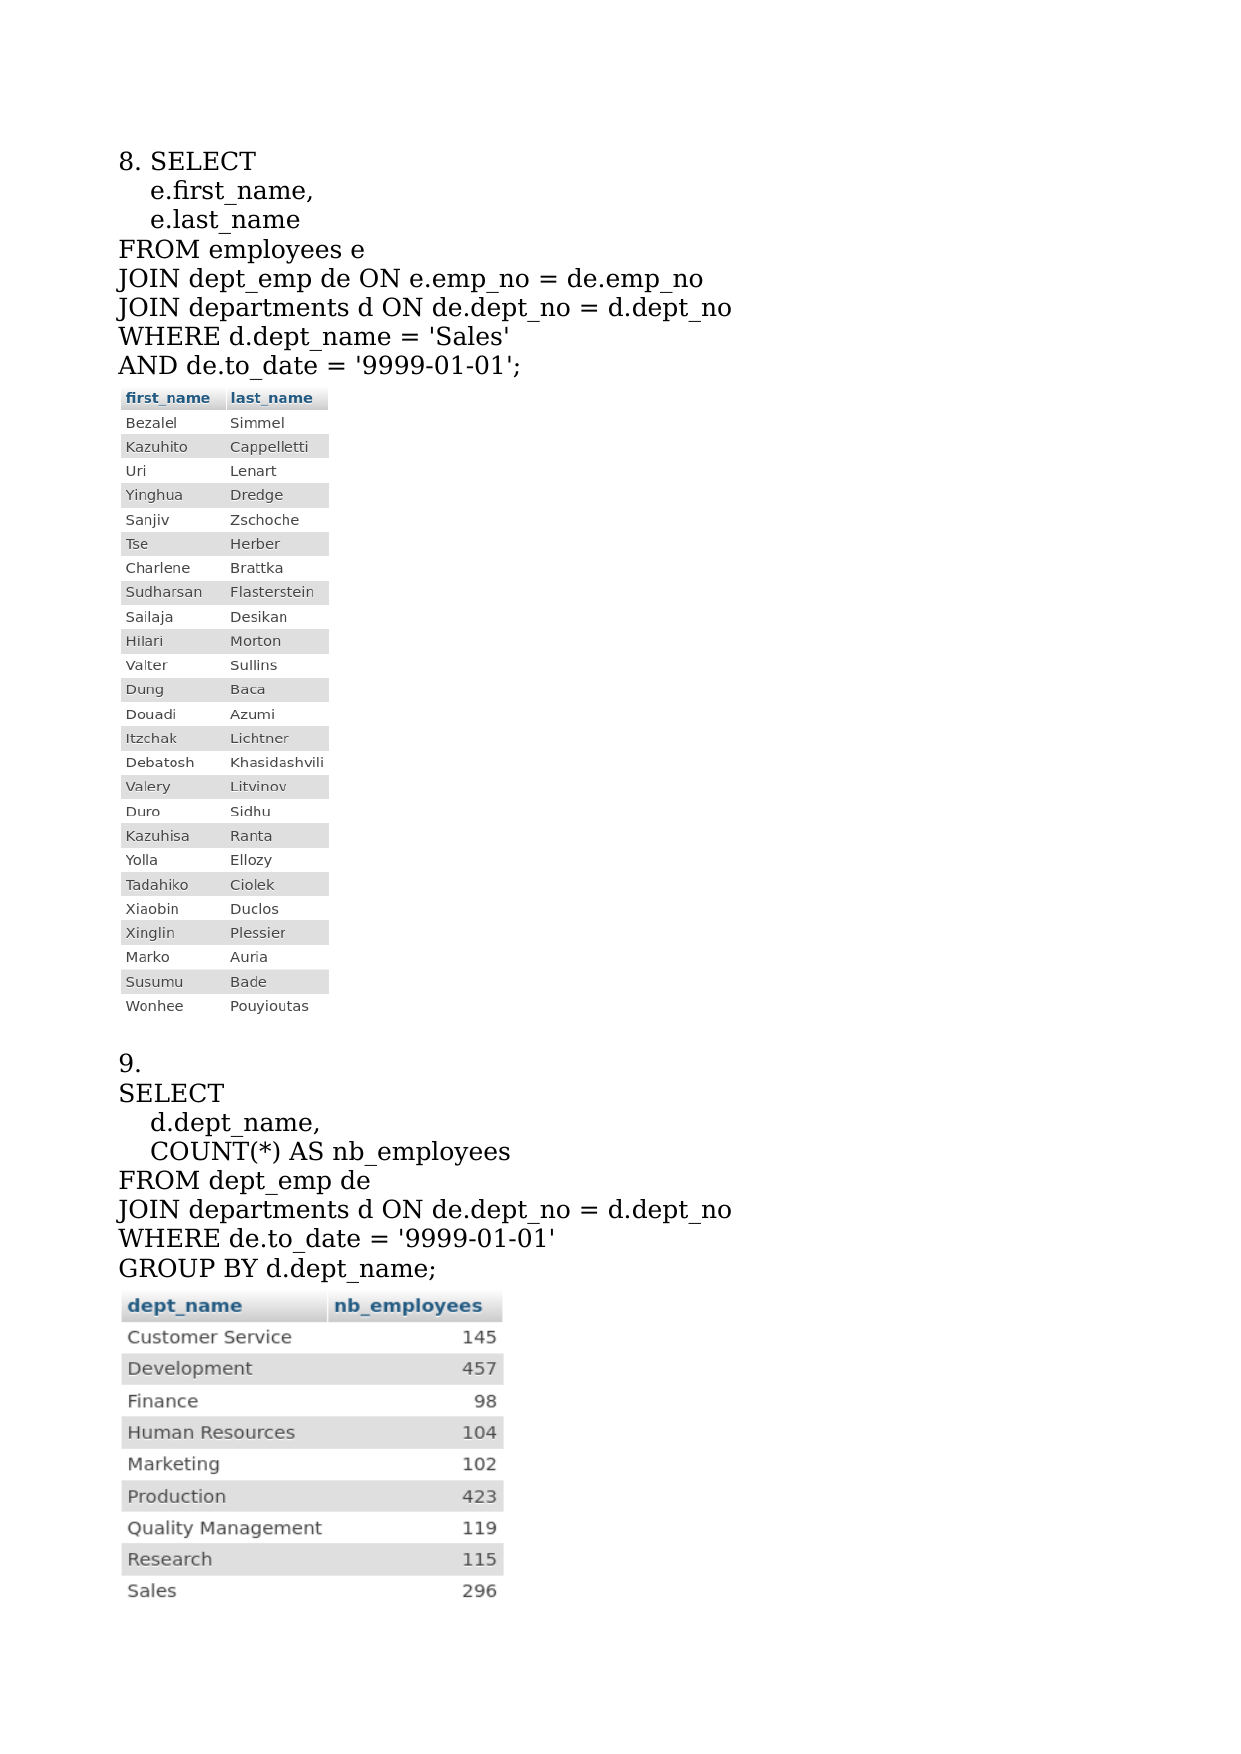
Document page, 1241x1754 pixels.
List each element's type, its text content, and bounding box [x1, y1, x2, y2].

text JOIN departments d ON de.dept_no = d.dept_no [118, 1196, 1122, 1225]
text COUNT(*) AS nb_employees [118, 1137, 1122, 1166]
text JOIN dept_emp de ON e.emp_no = de.emp_no [118, 264, 1122, 293]
text 9. [118, 1050, 1122, 1079]
text d.dept_name, [118, 1108, 1122, 1137]
text FROM dept_emp de [118, 1166, 1122, 1196]
text 8. SELECT [118, 147, 1122, 176]
text JOIN departments d ON de.dept_no = d.dept_no [118, 293, 1122, 322]
text WHERE d.dept_name = 'Sales' [118, 322, 1122, 351]
text AND de.to_date = '9999-01-01'; [118, 351, 1122, 381]
text e.last_name [118, 206, 1122, 235]
text SELECT [118, 1079, 1122, 1108]
picture [118, 380, 340, 1021]
text GROUP BY d.dept_name; [118, 1254, 1122, 1283]
text WHERE de.to_date = '9999-01-01' [118, 1225, 1122, 1254]
text FROM employees e [118, 235, 1122, 264]
picture [118, 1283, 510, 1611]
text e.first_name, [118, 176, 1122, 206]
